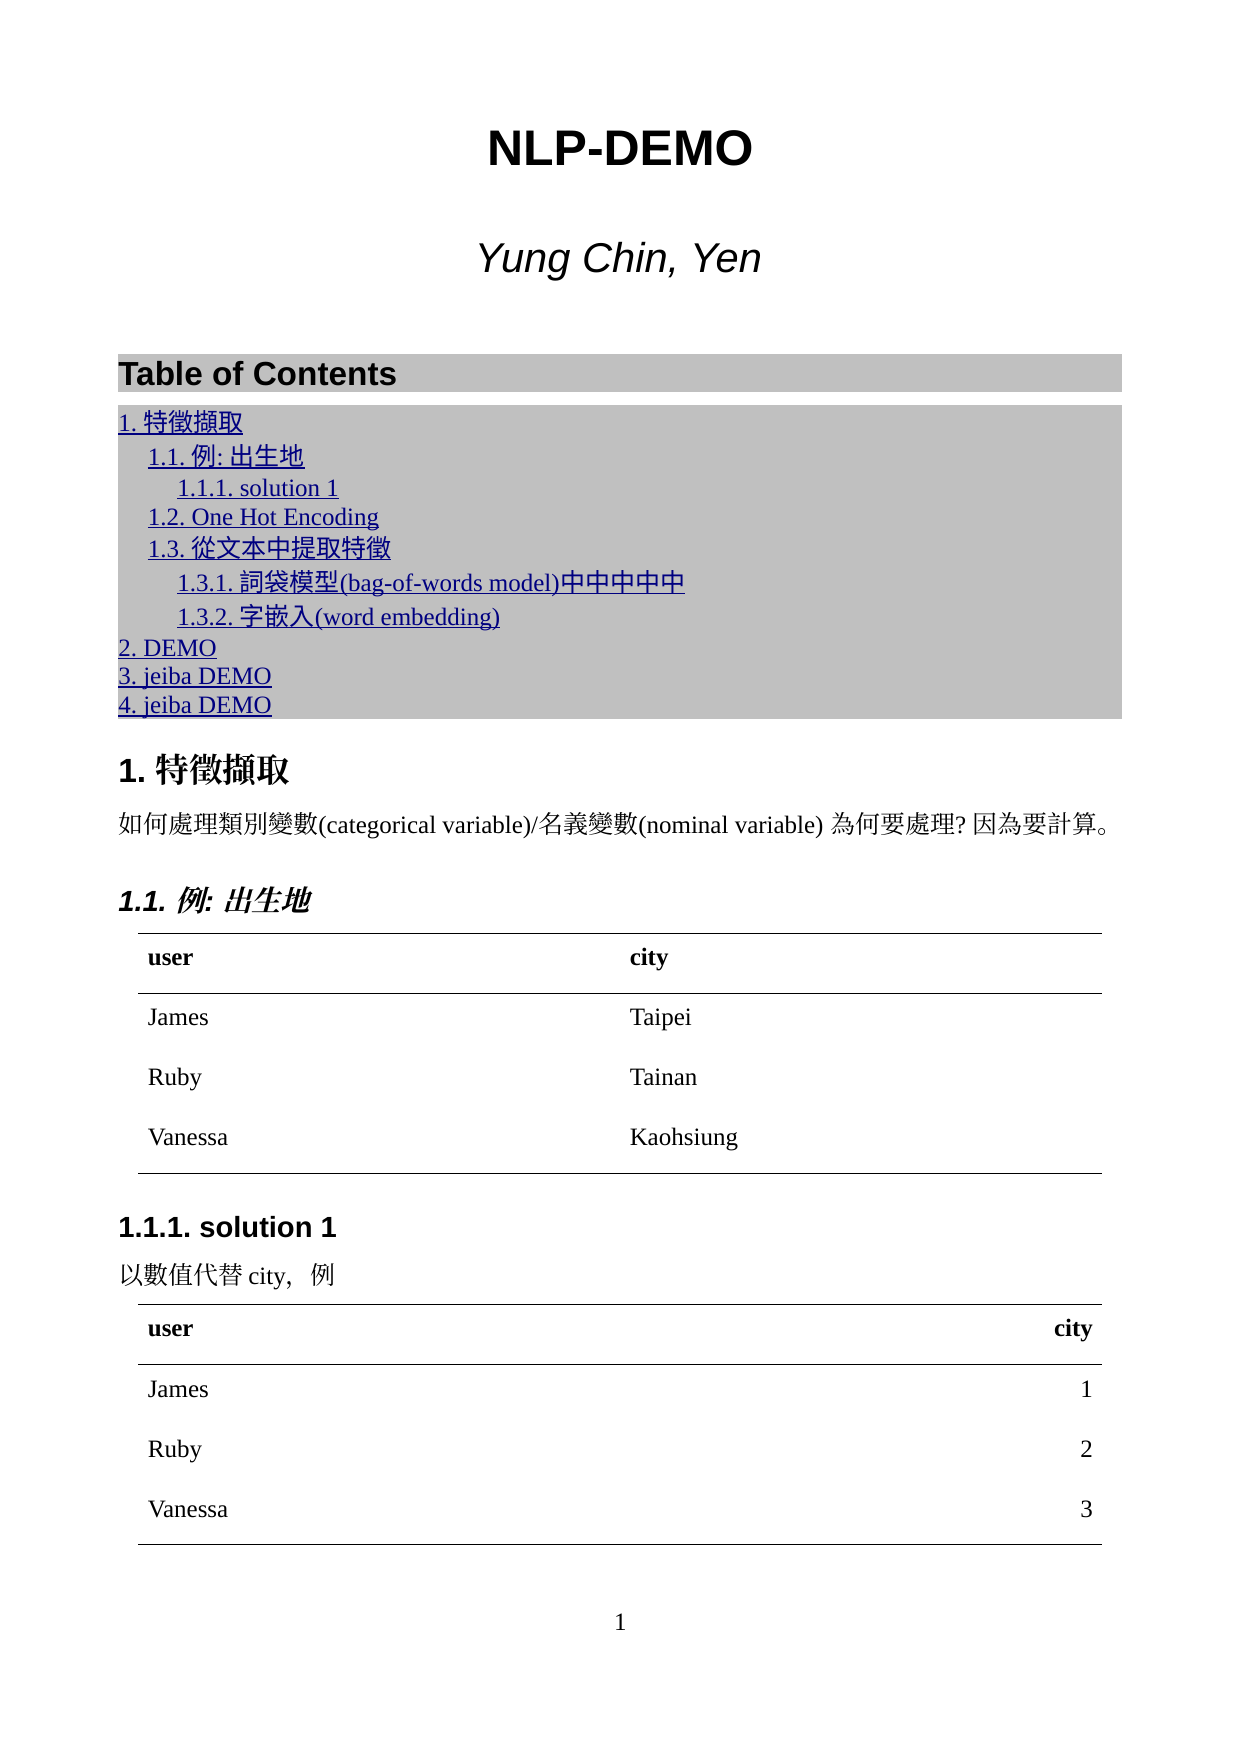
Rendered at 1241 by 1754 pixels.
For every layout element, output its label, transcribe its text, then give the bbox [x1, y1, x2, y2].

text 2. DEMO [118, 633, 1122, 661]
text 以數值代替city，例 [118, 1256, 1122, 1292]
text 1.2. One Hot Encoding [148, 502, 1122, 531]
table_cell Tainan [620, 1053, 1102, 1113]
text 4. jeiba DEMO [118, 690, 1122, 719]
text 1. 特徵擷取 [118, 405, 1122, 439]
table_cell Vanessa [138, 1484, 620, 1544]
subtitle Yung Chin, Yen [118, 233, 1122, 281]
title NLP-DEMO [118, 118, 1122, 176]
text 3. jeiba DEMO [118, 661, 1122, 690]
table_cell 2 [620, 1424, 1102, 1484]
table_cell James [138, 994, 620, 1053]
subtitle 例: 出生地 [118, 878, 1122, 920]
table_header user [138, 934, 620, 993]
table_cell 3 [620, 1484, 1102, 1544]
text 1.1.1. solution 1 [177, 473, 1122, 502]
table_cell Kaohsiung [620, 1113, 1102, 1173]
table_cell Vanessa [138, 1113, 620, 1173]
text 如何處理類別變數(categorical variable)/名義變數(nominal variable) 為何要處理? 因為要計算。 [118, 805, 1122, 841]
text 1.3.1. 詞袋模型(bag-of-words model)中中中中中 [177, 564, 1122, 599]
subtitle solution 1 [118, 1209, 1122, 1243]
table_header city [620, 1305, 1102, 1364]
table_header city [620, 934, 1102, 993]
table_cell 1 [620, 1365, 1102, 1424]
table_cell Taipei [620, 994, 1102, 1053]
table_cell Ruby [138, 1424, 620, 1484]
subtitle Table of Contents [118, 354, 1122, 392]
table_cell James [138, 1365, 620, 1424]
table_cell Ruby [138, 1053, 620, 1113]
table_header user [138, 1305, 620, 1364]
text 1.3. 從文本中提取特徵 [148, 531, 1122, 564]
text 1.3.2. 字嵌入(word embedding) [177, 599, 1122, 633]
subtitle 特徵擷取 [118, 744, 1122, 792]
text 1.1. 例: 出生地 [148, 439, 1122, 473]
